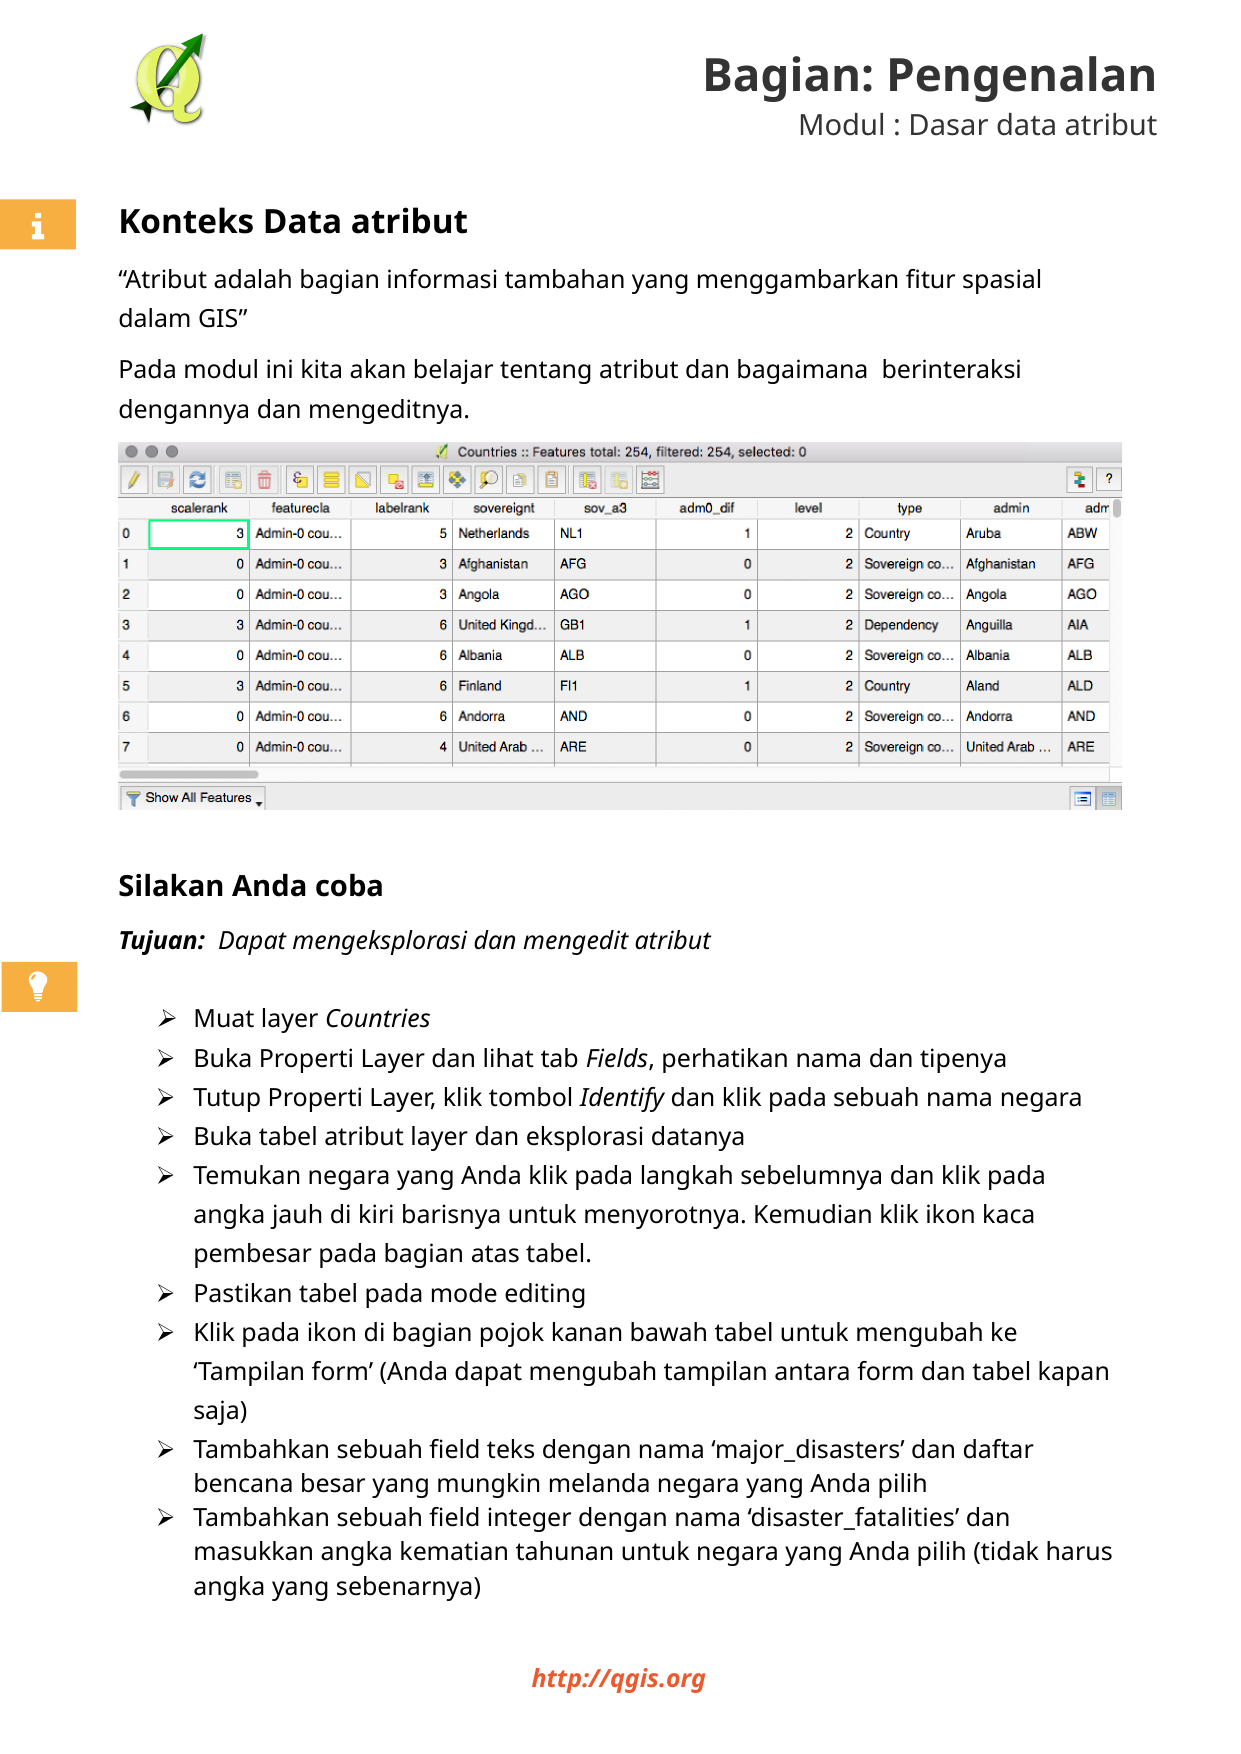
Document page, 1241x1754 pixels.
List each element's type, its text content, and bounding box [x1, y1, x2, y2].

list Buka tabel atribut layer dan eksplorasi datanya [156, 1118, 1122, 1153]
list Temukan negara yang Anda klik pada langkah sebelumnya dan klik pada angka jauh di kiri barisnya untuk menyorotnya. Kemudian klik ikon kaca pembesar pada bagian atas tabel. [156, 1158, 1122, 1270]
list Tutup Properti Layer, klik tombol Identify dan klik pada sebuah nama negara [156, 1079, 1122, 1113]
list Muat layer Countries [156, 1001, 1122, 1035]
text Silakan Anda coba [118, 865, 1122, 905]
text Tujuan: Dapat mengeksplorasi dan mengedit atribut [118, 923, 1122, 957]
text Pada modul ini kita akan belajar tentang atribut dan bagaimana berinteraksi dengannya dan mengeditnya. [118, 352, 1122, 425]
list Buka Properti Layer dan lihat tab Fields, perhatikan nama dan tipenya [156, 1040, 1122, 1074]
text “Atribut adalah bagian informasi tambahan yang menggambarkan fitur spasial dalam GIS” [118, 262, 1122, 335]
subtitle Konteks Data atribut [118, 198, 1122, 243]
list Tambahkan sebuah field integer dengan nama ‘disaster_fatalities’ dan masukkan angka kematian tahunan untuk negara yang Anda pilih (tidak harus angka yang sebenarnya) [156, 1500, 1122, 1602]
picture [122, 31, 218, 127]
picture [118, 442, 1123, 810]
list Tambahkan sebuah field teks dengan nama ‘major_disasters’ dan daftar bencana besar yang mungkin melanda negara yang Anda pilih [156, 1432, 1122, 1500]
list Pastikan tabel pada mode editing [156, 1275, 1122, 1309]
list Klik pada ikon di bagian pojok kanan bawah tabel untuk mengubah ke ‘Tampilan form’ (Anda dapat mengubah tampilan antara form dan tabel kapan saja) [156, 1314, 1122, 1427]
